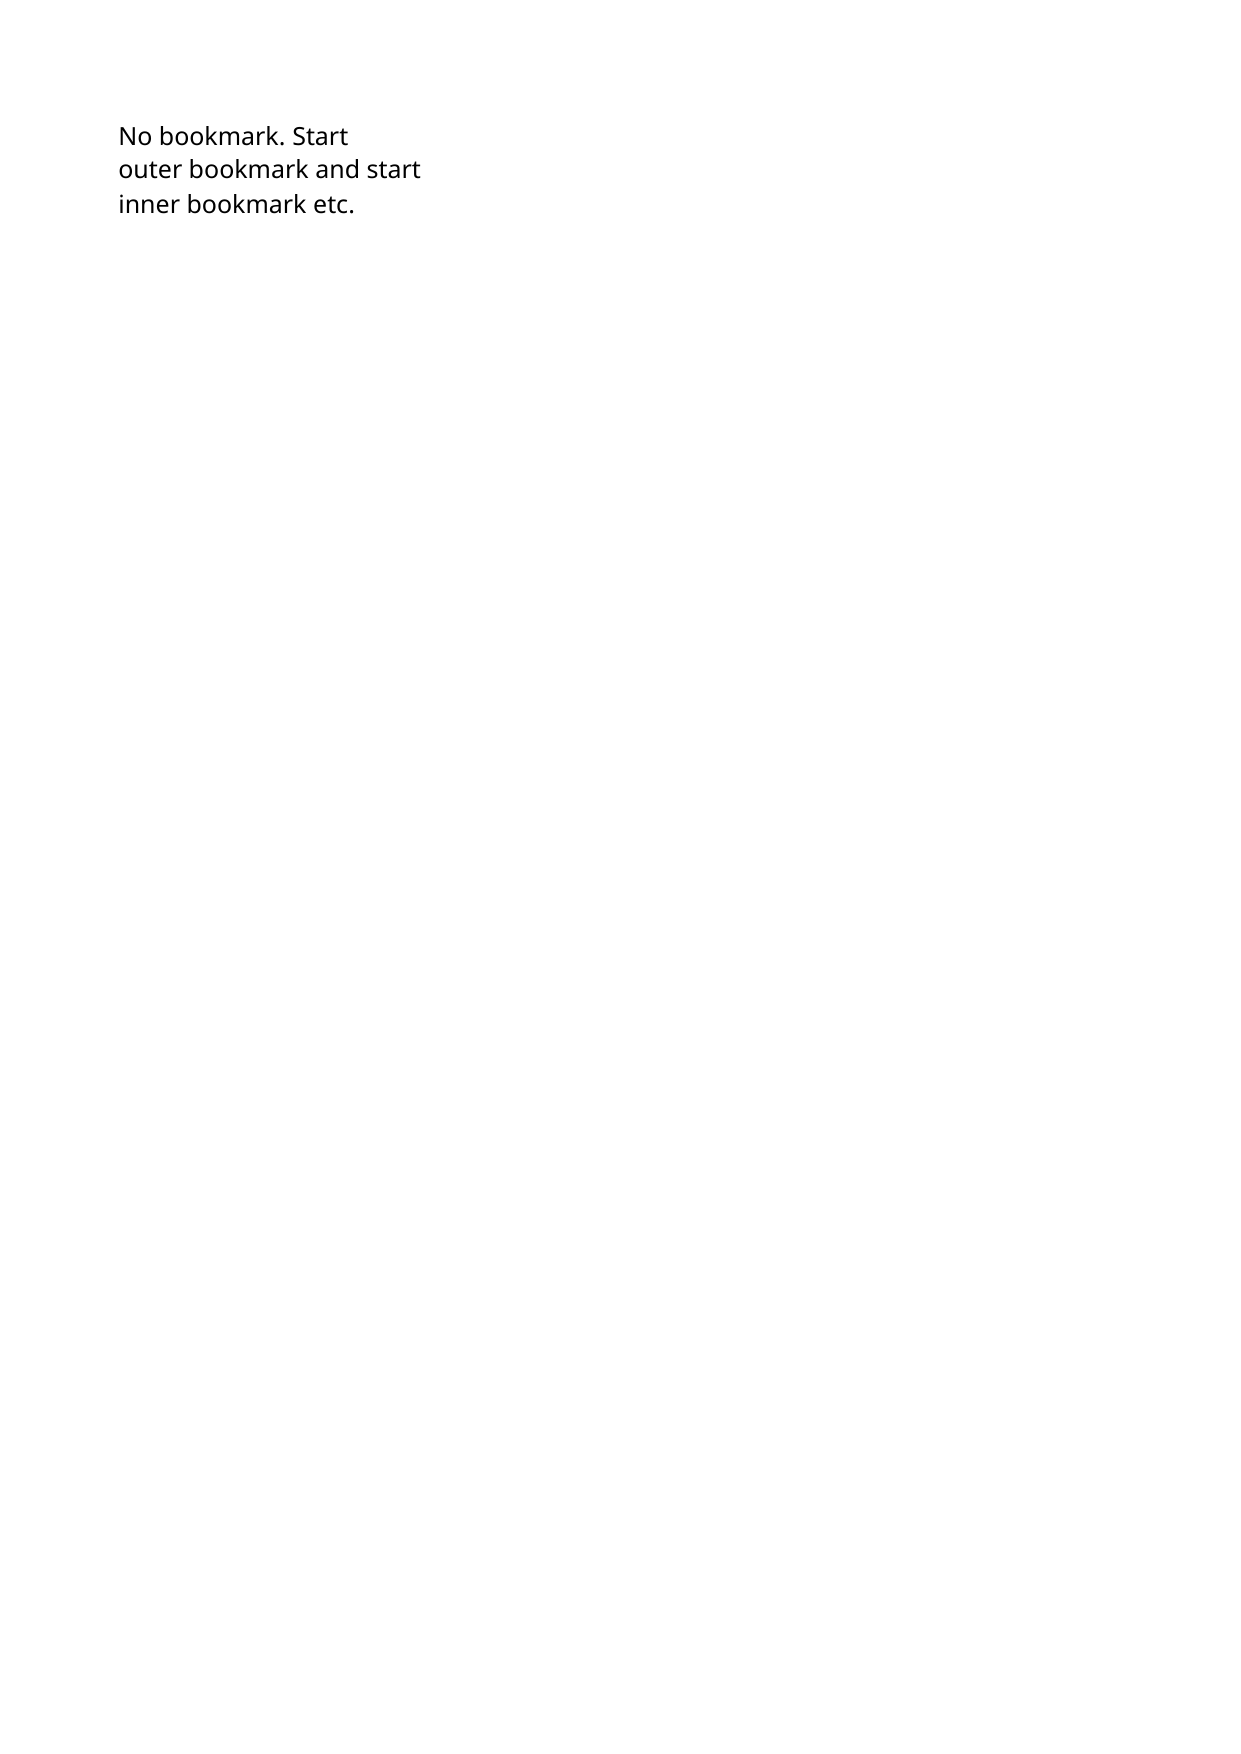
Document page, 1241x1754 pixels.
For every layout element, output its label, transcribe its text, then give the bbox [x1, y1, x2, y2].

text outer bookmark and start [118, 152, 1122, 186]
text No bookmark. Start [118, 118, 1122, 152]
text inner bookmark etc. [118, 186, 1122, 220]
